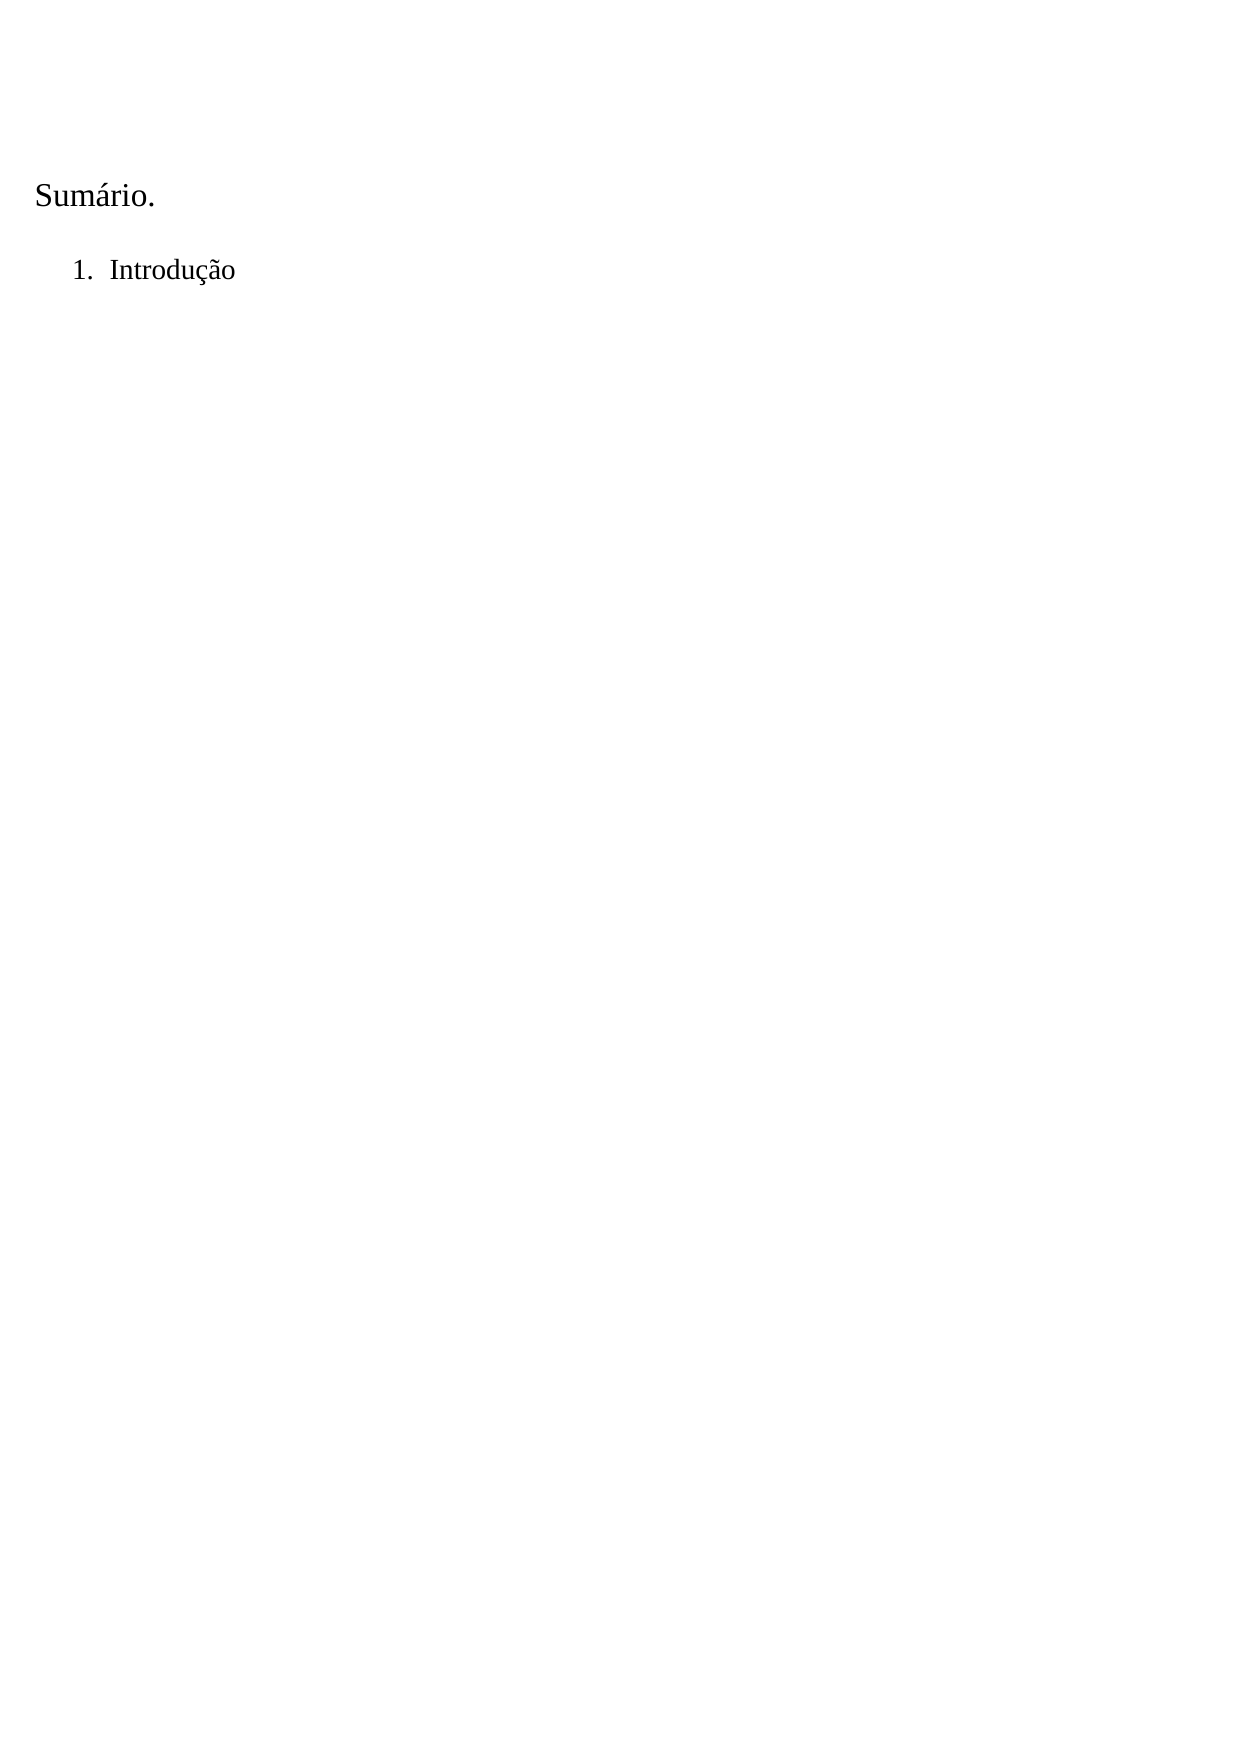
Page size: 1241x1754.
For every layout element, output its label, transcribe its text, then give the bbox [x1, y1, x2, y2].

list Introdução [72, 252, 1206, 286]
text Sumário. [34, 176, 1206, 214]
